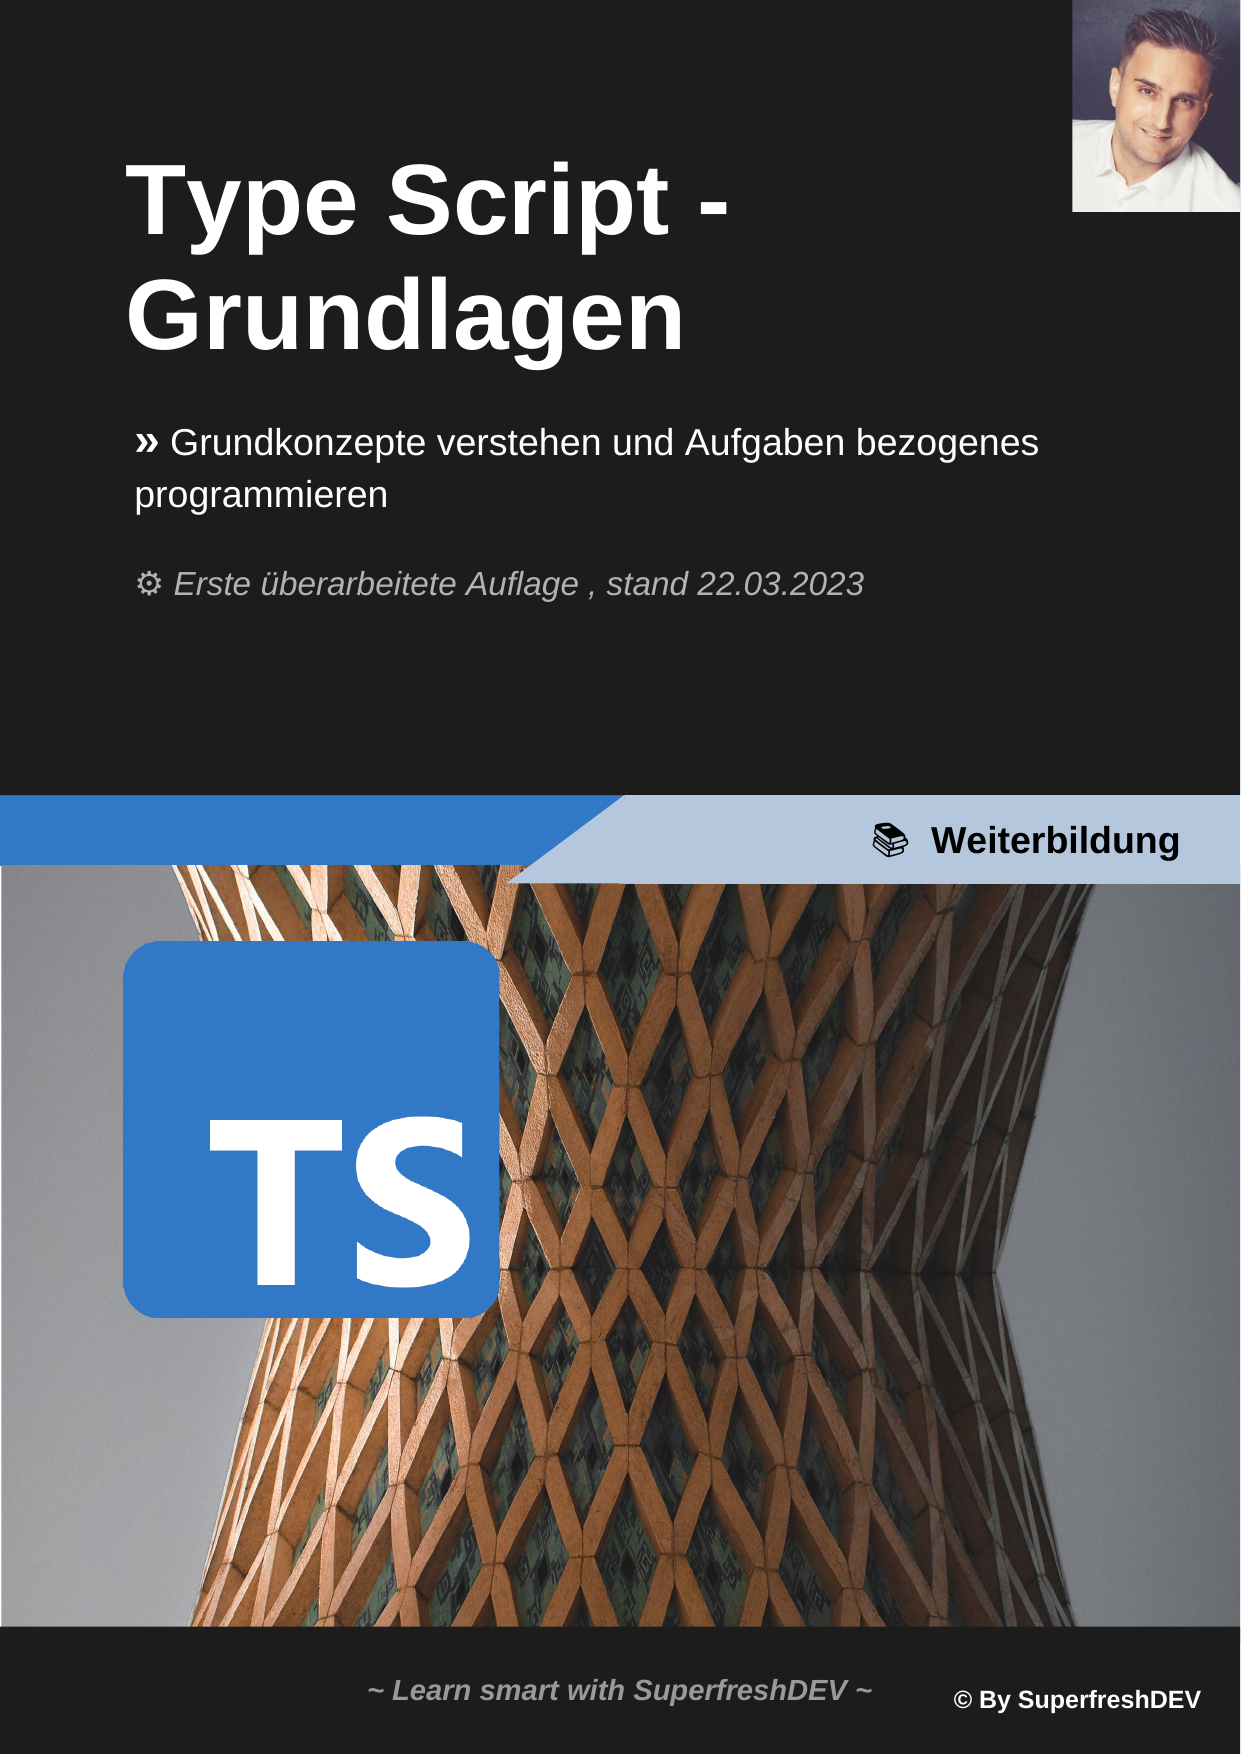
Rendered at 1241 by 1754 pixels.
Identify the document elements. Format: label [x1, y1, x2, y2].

picture [1072, 0, 1241, 212]
picture [1, 865, 1241, 1626]
